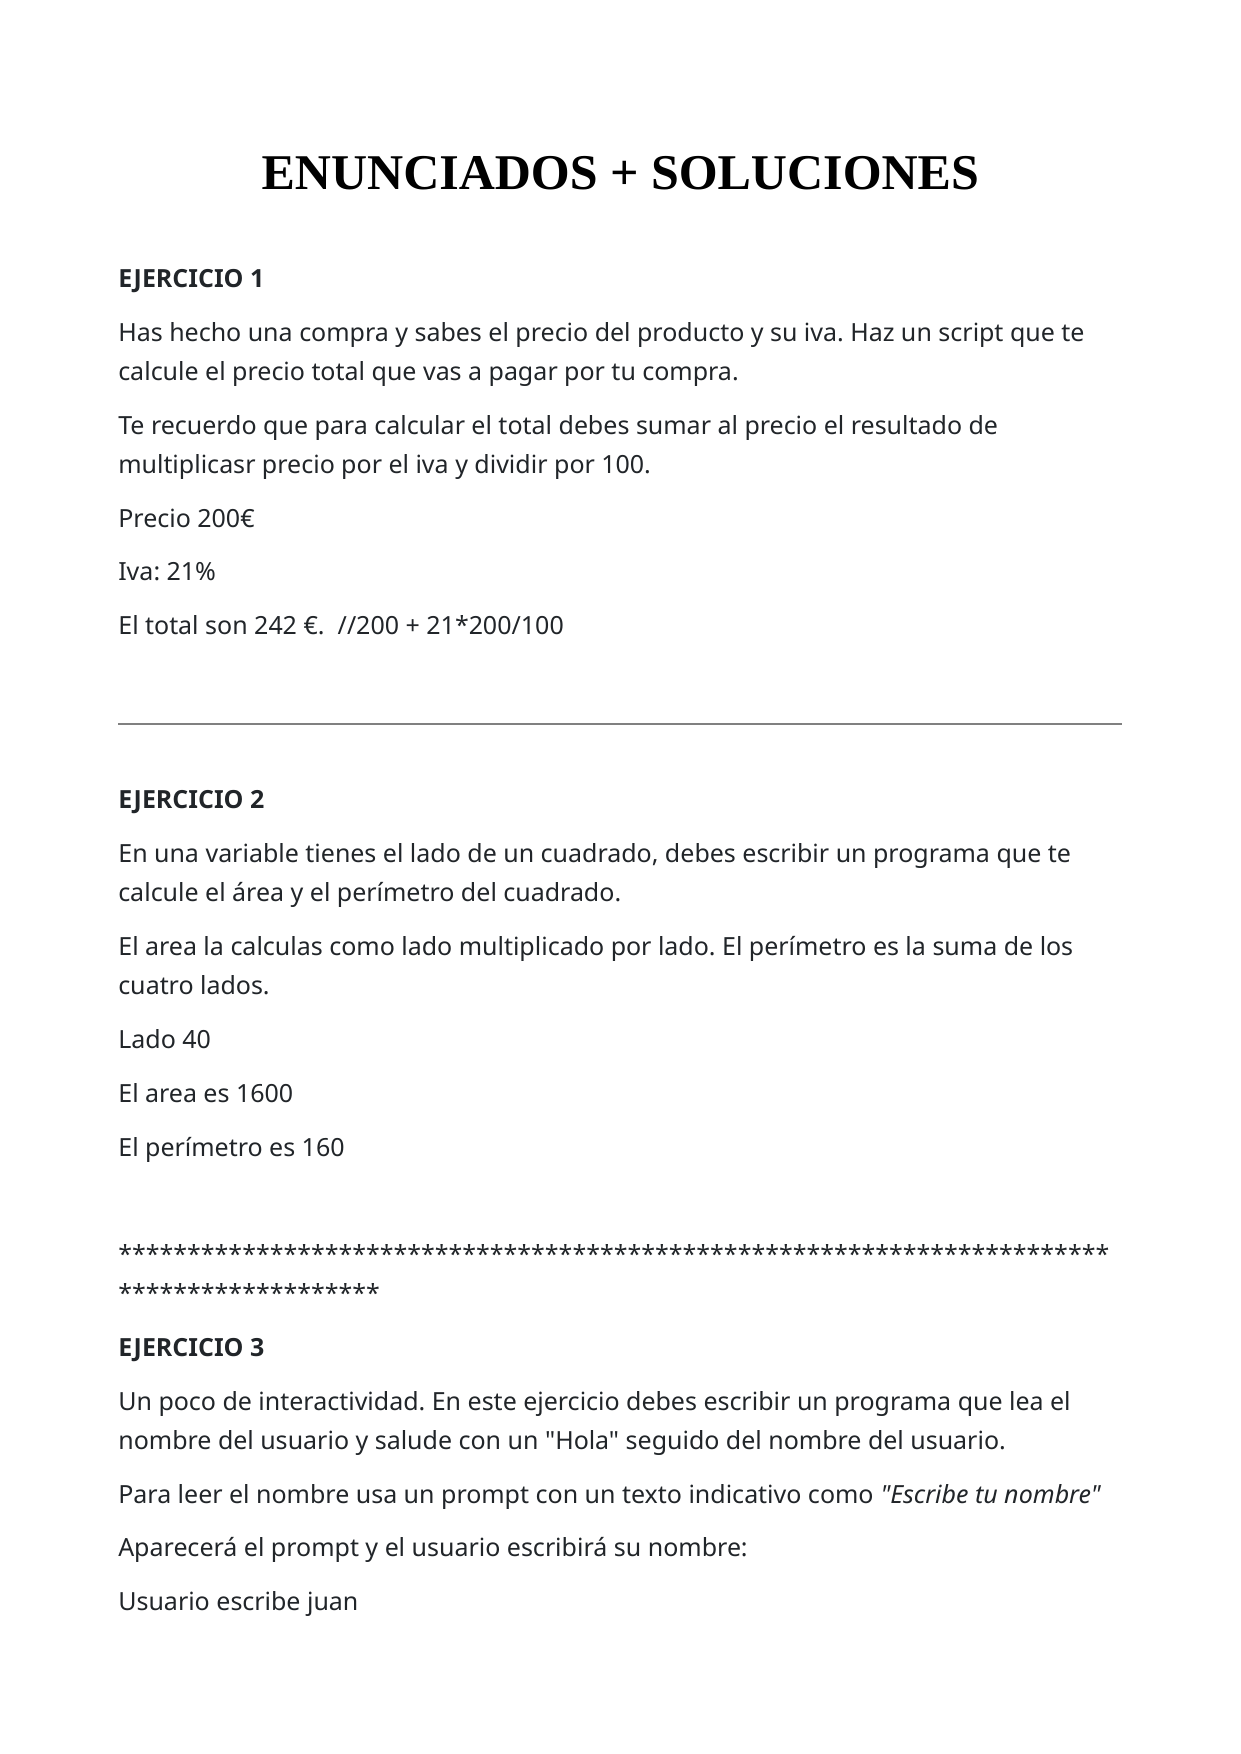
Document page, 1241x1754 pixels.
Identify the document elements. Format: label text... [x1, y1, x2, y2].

text Has hecho una compra y sabes el precio del producto y su iva. Haz un script que te calcule el precio total que vas a pagar por tu compra. [118, 314, 1122, 388]
text Usuario escribe juan [118, 1584, 1122, 1618]
text En una variable tienes el lado de un cuadrado, debes escribir un programa que te calcule el área y el perímetro del cuadrado. [118, 836, 1122, 909]
text EJERCICIO 3 [118, 1330, 1122, 1364]
text El total son 242 €. //200 + 21*200/100 [118, 608, 1122, 642]
text EJERCICIO 2 [118, 782, 1122, 816]
text Lado 40 [118, 1022, 1122, 1056]
text Aparecerá el prompt y el usuario escribirá su nombre: [118, 1530, 1122, 1564]
text Te recuerdo que para calcular el total debes sumar al precio el resultado de multiplicasr precio por el iva y dividir por 100. [118, 407, 1122, 481]
text Precio 200€ [118, 500, 1122, 534]
text Iva: 21% [118, 554, 1122, 588]
text El area es 1600 [118, 1076, 1122, 1109]
text El perímetro es 160 [118, 1129, 1122, 1163]
subtitle ENUNCIADOS + SOLUCIONES [118, 143, 1122, 201]
text Para leer el nombre usa un prompt con un texto indicativo como "Escribe tu nombre" [118, 1476, 1122, 1510]
text EJERCICIO 1 [118, 261, 1122, 295]
text El area la calculas como lado multiplicado por lado. El perímetro es la suma de los cuatro lados. [118, 929, 1122, 1002]
text Un poco de interactividad. En este ejercicio debes escribir un programa que lea el nombre del usuario y salude con un "Hola" seguido del nombre del usuario. [118, 1383, 1122, 1457]
text ******************************************************************************************* [118, 1237, 1122, 1310]
